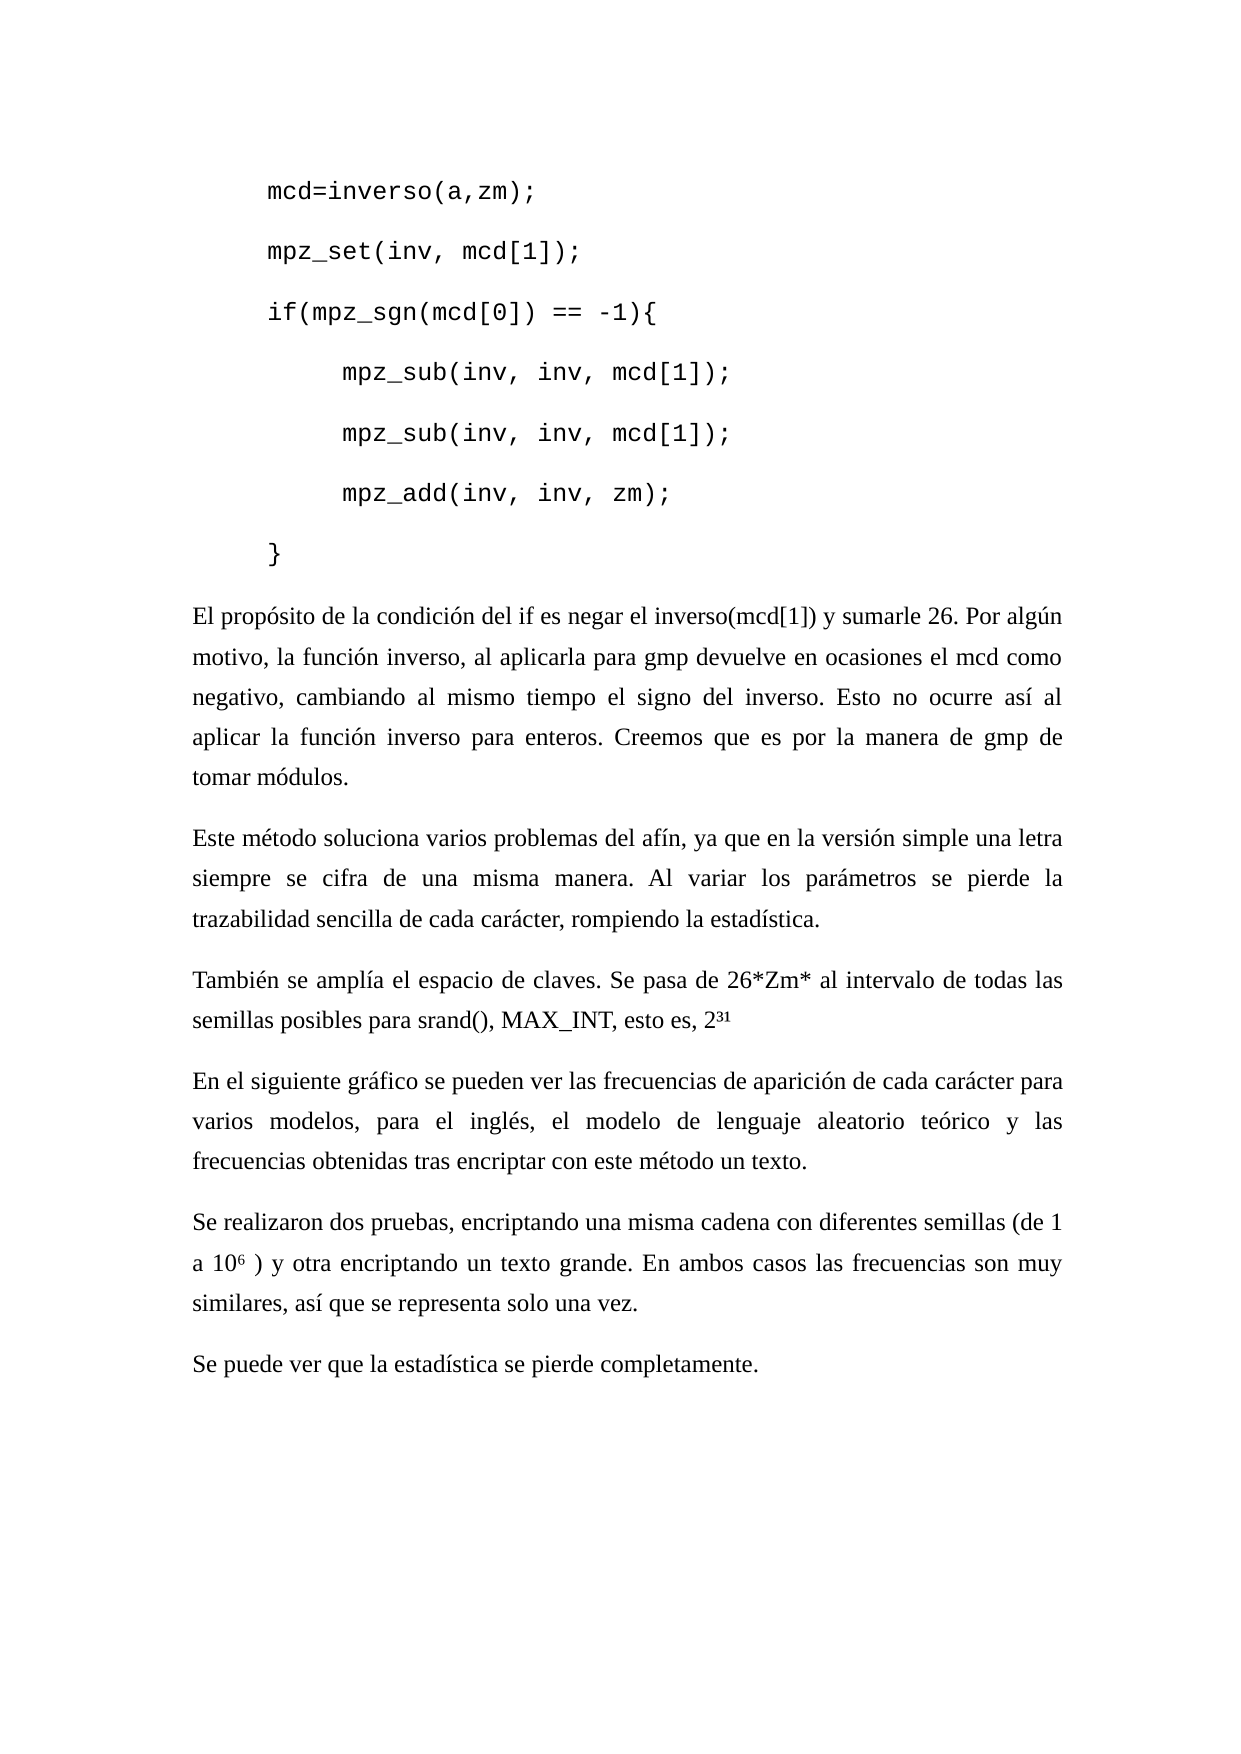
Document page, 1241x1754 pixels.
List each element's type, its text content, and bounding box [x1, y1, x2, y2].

text También se amplía el espacio de claves. Se pasa de 26*Zm* al intervalo de todas las semillas posibles para srand(), MAX_INT, esto es, 2³¹ [192, 965, 1064, 1034]
text Este método soluciona varios problemas del afín, ya que en la versión simple una letra siempre se cifra de una misma manera. Al variar los parámetros se pierde la trazabilidad sencilla de cada carácter, rompiendo la estadística. [192, 823, 1064, 932]
text Se realizaron dos pruebas, encriptando una misma cadena con diferentes semillas (de 1 a 10⁶ ) y otra encriptando un texto grande. En ambos casos las frecuencias son muy similares, así que se representa solo una vez. [192, 1207, 1064, 1317]
text El propósito de la condición del if es negar el inverso(mcd[1]) y sumarle 26. Por algún motivo, la función inverso, al aplicarla para gmp devuelve en ocasiones el mcd como negativo, cambiando al mismo tiempo el signo del inverso. Esto no ocurre así al aplicar la función inverso para enteros. Creemos que es por la manera de gmp de tomar módulos. [192, 601, 1064, 791]
text if(mpz_sgn(mcd[0]) == -1){ [192, 299, 1064, 328]
text mpz_add(inv, inv, zm); [192, 481, 1064, 509]
text } [192, 541, 1064, 569]
text Se puede ver que la estadística se pierde completamente. [192, 1349, 1064, 1378]
text mpz_sub(inv, inv, mcd[1]); [192, 420, 1064, 448]
text mcd=inverso(a,zm); [192, 178, 1064, 207]
text En el siguiente gráfico se pueden ver las frecuencias de aparición de cada carácter para varios modelos, para el inglés, el modelo de lenguaje aleatorio teórico y las frecuencias obtenidas tras encriptar con este método un texto. [192, 1066, 1064, 1175]
text mpz_set(inv, mcd[1]); [192, 239, 1064, 267]
text mpz_sub(inv, inv, mcd[1]); [192, 360, 1064, 388]
